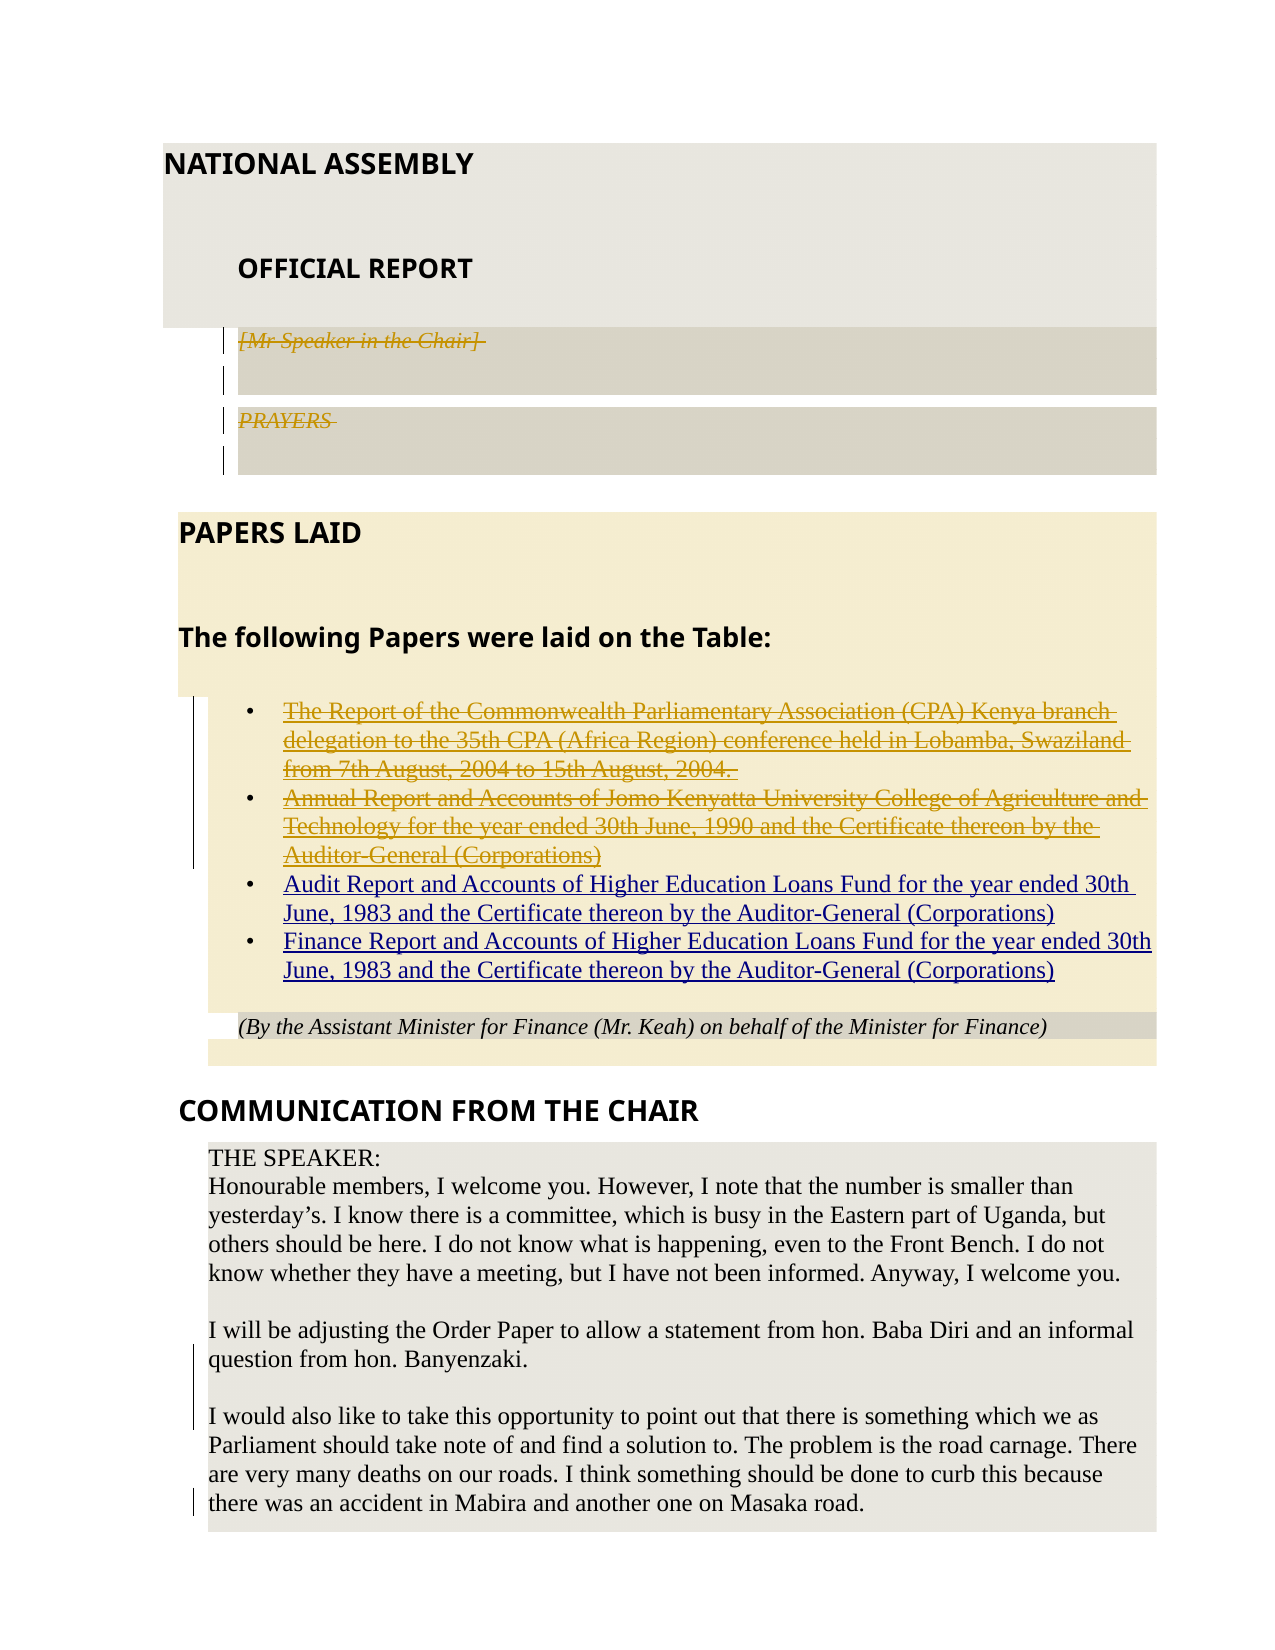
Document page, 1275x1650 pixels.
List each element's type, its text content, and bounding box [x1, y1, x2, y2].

subtitle OFFICIAL REPORT [163, 249, 1157, 286]
list Finance Report and Accounts of Higher Education Loans Fund for the year ended 30th June, 1983 and the Certificate thereon by the Auditor-General (Corporations) [246, 926, 1157, 984]
picture [208, 1286, 1157, 1315]
picture [178, 655, 1157, 1013]
picture [178, 552, 1157, 618]
text Honourable members, I welcome you. However, I note that the number is smaller than yesterday’s. I know there is a committee, which is busy in the Eastern part of Uganda, but others should be here. I do not know what is happening, even to the Front Bench. I do not know whether they have a meeting, but I have not been informed. Anyway, I welcome you. [208, 1171, 1157, 1286]
subtitle The following Papers were laid on the Table: [178, 618, 1157, 655]
picture [208, 1373, 1157, 1401]
subtitle NATIONAL ASSEMBLY [163, 143, 1157, 183]
picture [243, 414, 249, 421]
subtitle PAPERS LAID [178, 512, 1157, 552]
picture [238, 407, 1157, 475]
text I will be adjusting the Order Paper to allow a statement from hon. Baba Diri and an informal question from hon. Banyenzaki. [208, 1315, 1157, 1373]
text THE SPEAKER: [208, 1143, 1157, 1171]
text I would also like to take this opportunity to point out that there is something which we as Parliament should take note of and find a solution to. The problem is the road carnage. There are very many deaths on our roads. I think something should be done to curb this because there was an accident in Mabira and another one on Masaka road. [208, 1401, 1157, 1516]
subtitle COMMUNICATION FROM THE CHAIR [178, 1090, 1157, 1130]
picture [163, 286, 1157, 395]
picture [163, 183, 1157, 249]
picture [208, 1516, 1157, 1532]
text (By the Assistant Minister for Finance (Mr. Keah) on behalf of the Minister for Finance) [238, 1013, 1157, 1039]
picture [208, 1039, 1157, 1066]
list Audit Report and Accounts of Higher Education Loans Fund for the year ended 30th June, 1983 and the Certificate thereon by the Auditor-General (Corporations) [246, 869, 1157, 926]
